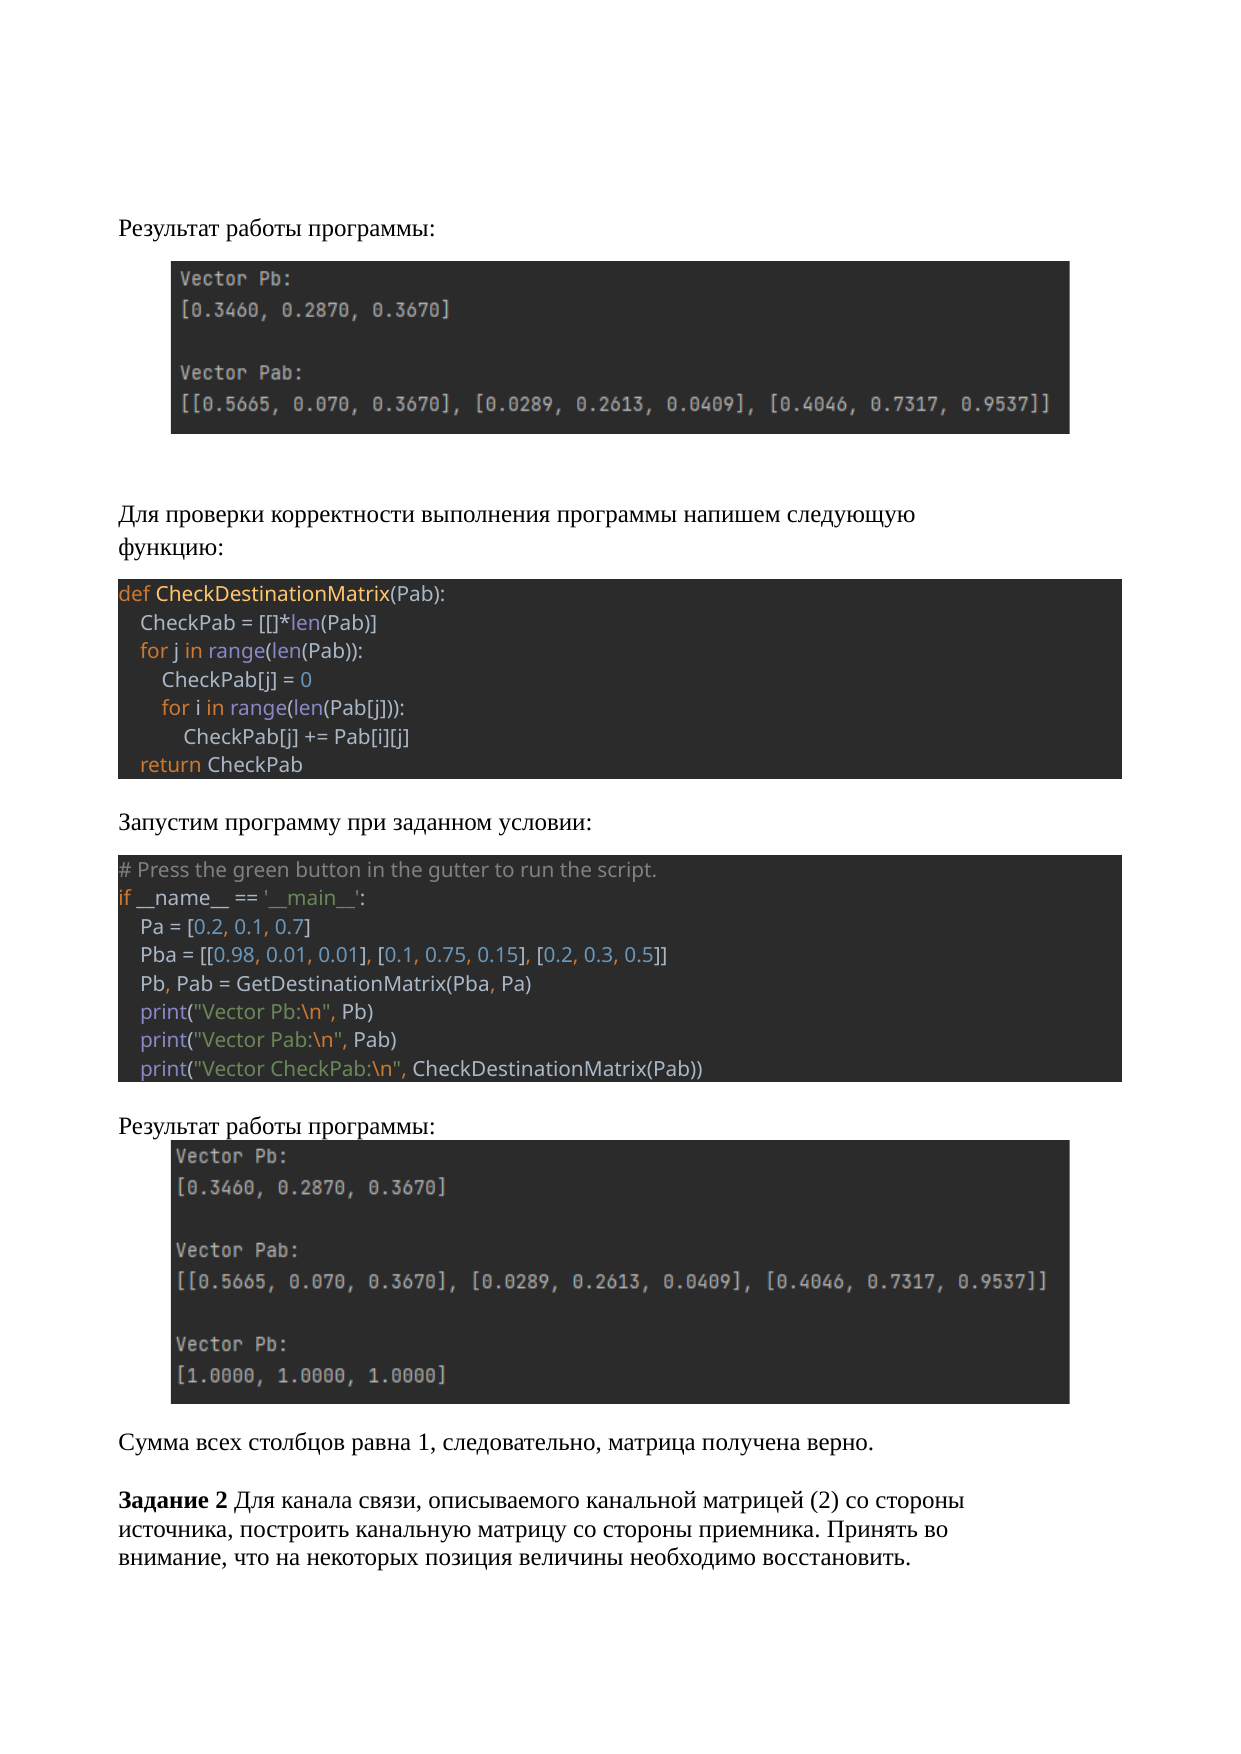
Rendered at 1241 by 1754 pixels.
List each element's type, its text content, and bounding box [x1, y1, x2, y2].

text Для проверки корректности выполнения программы напишем следующую функцию: [118, 499, 1017, 561]
picture [170, 1140, 1070, 1404]
text Результат работы программы: [118, 1111, 1017, 1140]
text Результат работы программы: [118, 213, 1017, 242]
picture [170, 261, 1070, 434]
text Задание 2 Для канала связи, описываемого канальной матрицей (2) со стороны источника, построить канальную матрицу со стороны приемника. Принять во внимание, что на некоторых позиция величины необходимо восстановить. [118, 1485, 1017, 1571]
text # Press the green button in the gutter to run the script. if __name__ == '__main__': Pa = [0.2, 0.1, 0.7] Pba = [[0.98, 0.01, 0.01], [0.1, 0.75, 0.15], [0.2, 0.3, 0.5]] Pb, Pab = GetDestinationMatrix(Pba, Pa) print("Vector Pb:\n", Pb) print("Vector Pab:\n", Pab) print("Vector CheckPab:\n", CheckDestinationMatrix(Pab)) [118, 855, 1122, 1082]
text def CheckDestinationMatrix(Pab): CheckPab = [[]*len(Pab)] for j in range(len(Pab)): CheckPab[j] = 0 for i in range(len(Pab[j])): CheckPab[j] += Pab[i][j] return CheckPab [118, 579, 1122, 779]
text Сумма всех столбцов равна 1, следовательно, матрица получена верно. [118, 1427, 1017, 1456]
text Запустим программу при заданном условии: [118, 807, 1017, 836]
